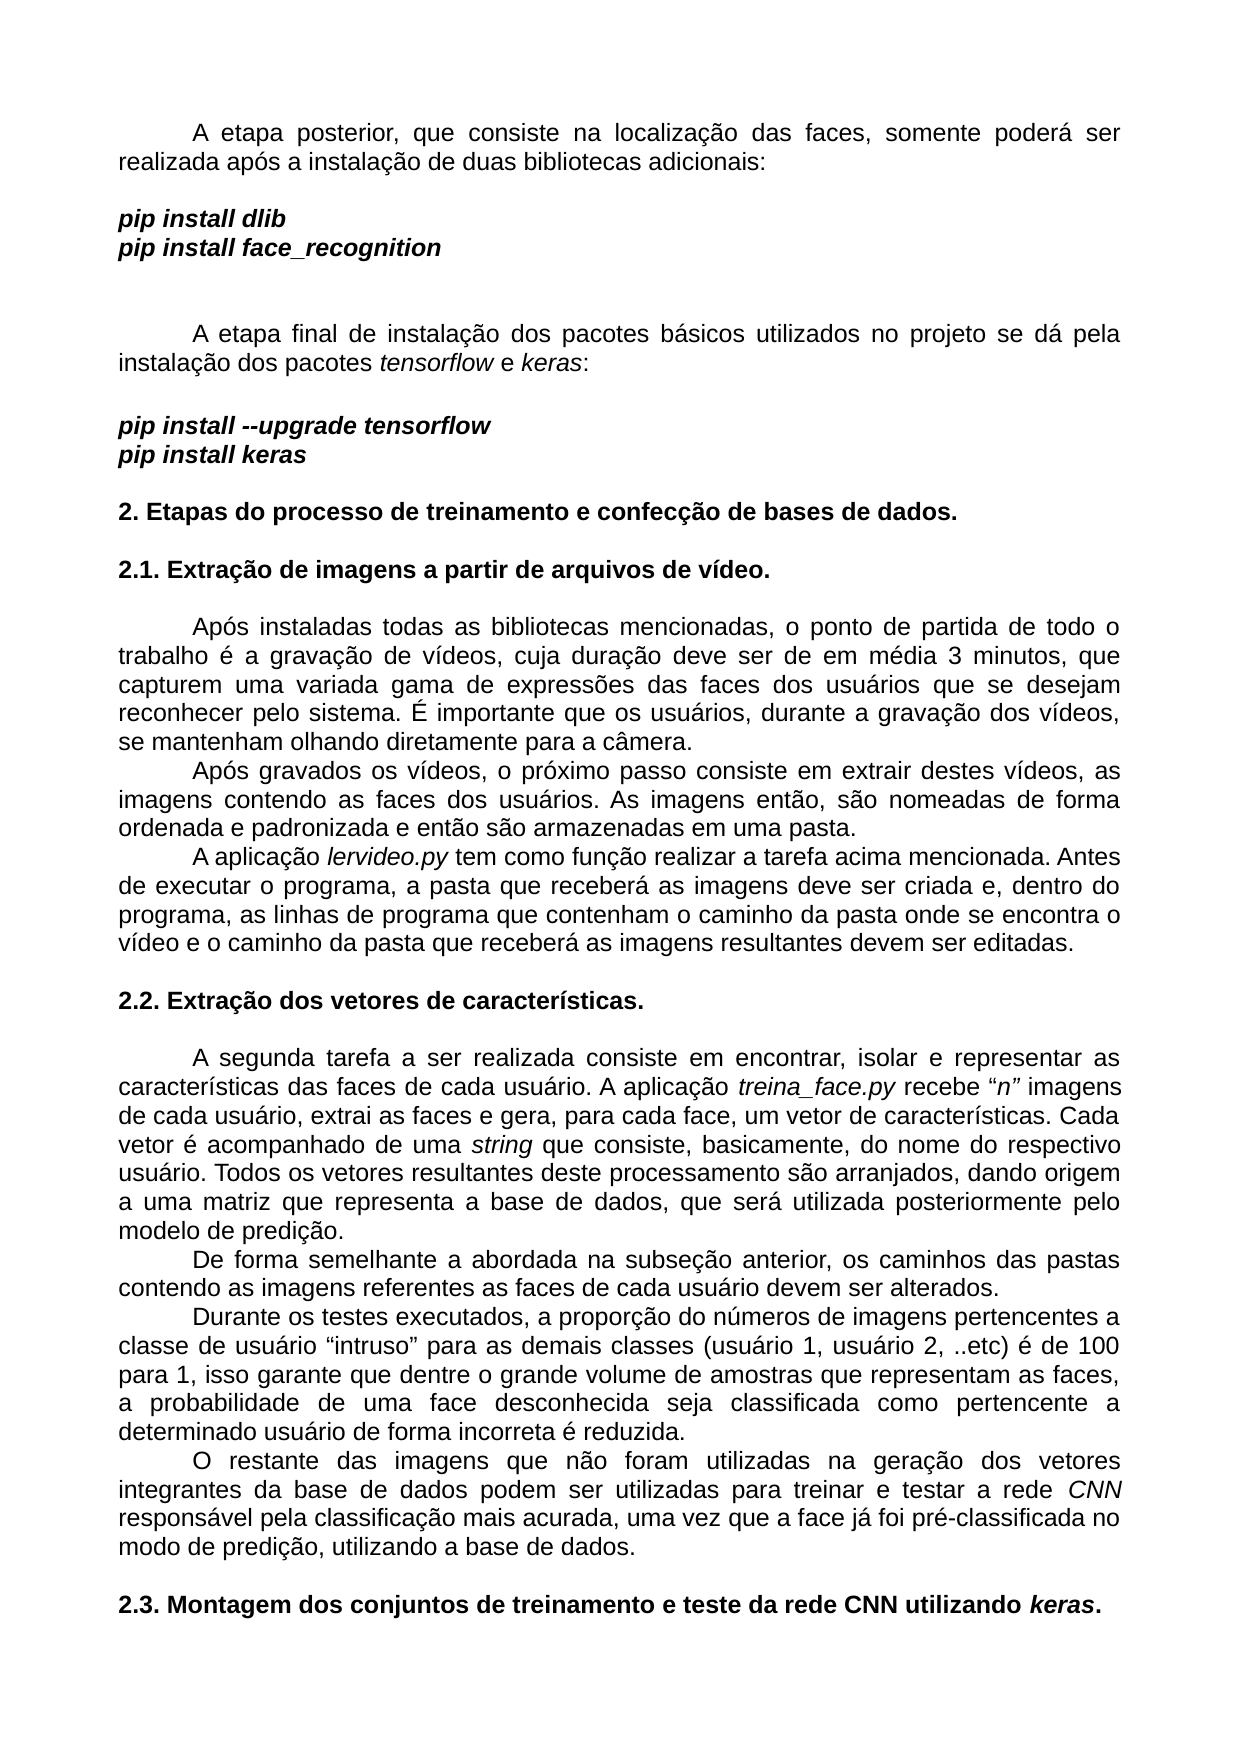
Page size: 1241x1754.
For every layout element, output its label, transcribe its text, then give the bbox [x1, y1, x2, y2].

text De forma semelhante a abordada na subseção anterior, os caminhos das pastas contendo as imagens referentes as faces de cada usuário devem ser alterados. [118, 1245, 1122, 1302]
text pip install keras [118, 440, 1122, 468]
text Após gravados os vídeos, o próximo passo consiste em extrair destes vídeos, as imagens contendo as faces dos usuários. As imagens então, são nomeadas de forma ordenada e padronizada e então são armazenadas em uma pasta. [118, 756, 1122, 842]
text pip install face_recognition [118, 233, 1122, 262]
text pip install dlib [118, 204, 1122, 233]
text A aplicação lervideo.py tem como função realizar a tarefa acima mencionada. Antes de executar o programa, a pasta que receberá as imagens deve ser criada e, dentro do programa, as linhas de programa que contenham o caminho da pasta onde se encontra o vídeo e o caminho da pasta que receberá as imagens resultantes devem ser editadas. [118, 842, 1122, 957]
text A segunda tarefa a ser realizada consiste em encontrar, isolar e representar as características das faces de cada usuário. A aplicação treina_face.py recebe “n” imagens de cada usuário, extrai as faces e gera, para cada face, um vetor de características. Cada vetor é acompanhado de uma string que consiste, basicamente, do nome do respectivo usuário. Todos os vetores resultantes deste processamento são arranjados, dando origem a uma matriz que representa a base de dados, que será utilizada posteriormente pelo modelo de predição. [118, 1043, 1122, 1245]
text 2. Etapas do processo de treinamento e confecção de bases de dados. [118, 497, 1122, 526]
text pip install --upgrade tensorflow [118, 411, 1122, 440]
text A etapa final de instalação dos pacotes básicos utilizados no projeto se dá pela instalação dos pacotes tensorflow e keras: [118, 319, 1122, 377]
text Após instaladas todas as bibliotecas mencionadas, o ponto de partida de todo o trabalho é a gravação de vídeos, cuja duração deve ser de em média 3 minutos, que capturem uma variada gama de expressões das faces dos usuários que se desejam reconhecer pelo sistema. É importante que os usuários, durante a gravação dos vídeos, se mantenham olhando diretamente para a câmera. [118, 612, 1122, 756]
text A etapa posterior, que consiste na localização das faces, somente poderá ser realizada após a instalação de duas bibliotecas adicionais: [118, 118, 1122, 176]
text 2.2. Extração dos vetores de características. [118, 986, 1122, 1015]
text 2.1. Extração de imagens a partir de arquivos de vídeo. [118, 555, 1122, 583]
text Durante os testes executados, a proporção do números de imagens pertencentes a classe de usuário “intruso” para as demais classes (usuário 1, usuário 2, ..etc) é de 100 para 1, isso garante que dentre o grande volume de amostras que representam as faces, a probabilidade de uma face desconhecida seja classificada como pertencente a determinado usuário de forma incorreta é reduzida. [118, 1302, 1122, 1446]
text O restante das imagens que não foram utilizadas na geração dos vetores integrantes da base de dados podem ser utilizadas para treinar e testar a rede CNN responsável pela classificação mais acurada, uma vez que a face já foi pré-classificada no modo de predição, utilizando a base de dados. [118, 1446, 1122, 1561]
text 2.3. Montagem dos conjuntos de treinamento e teste da rede CNN utilizando keras. [118, 1590, 1122, 1618]
